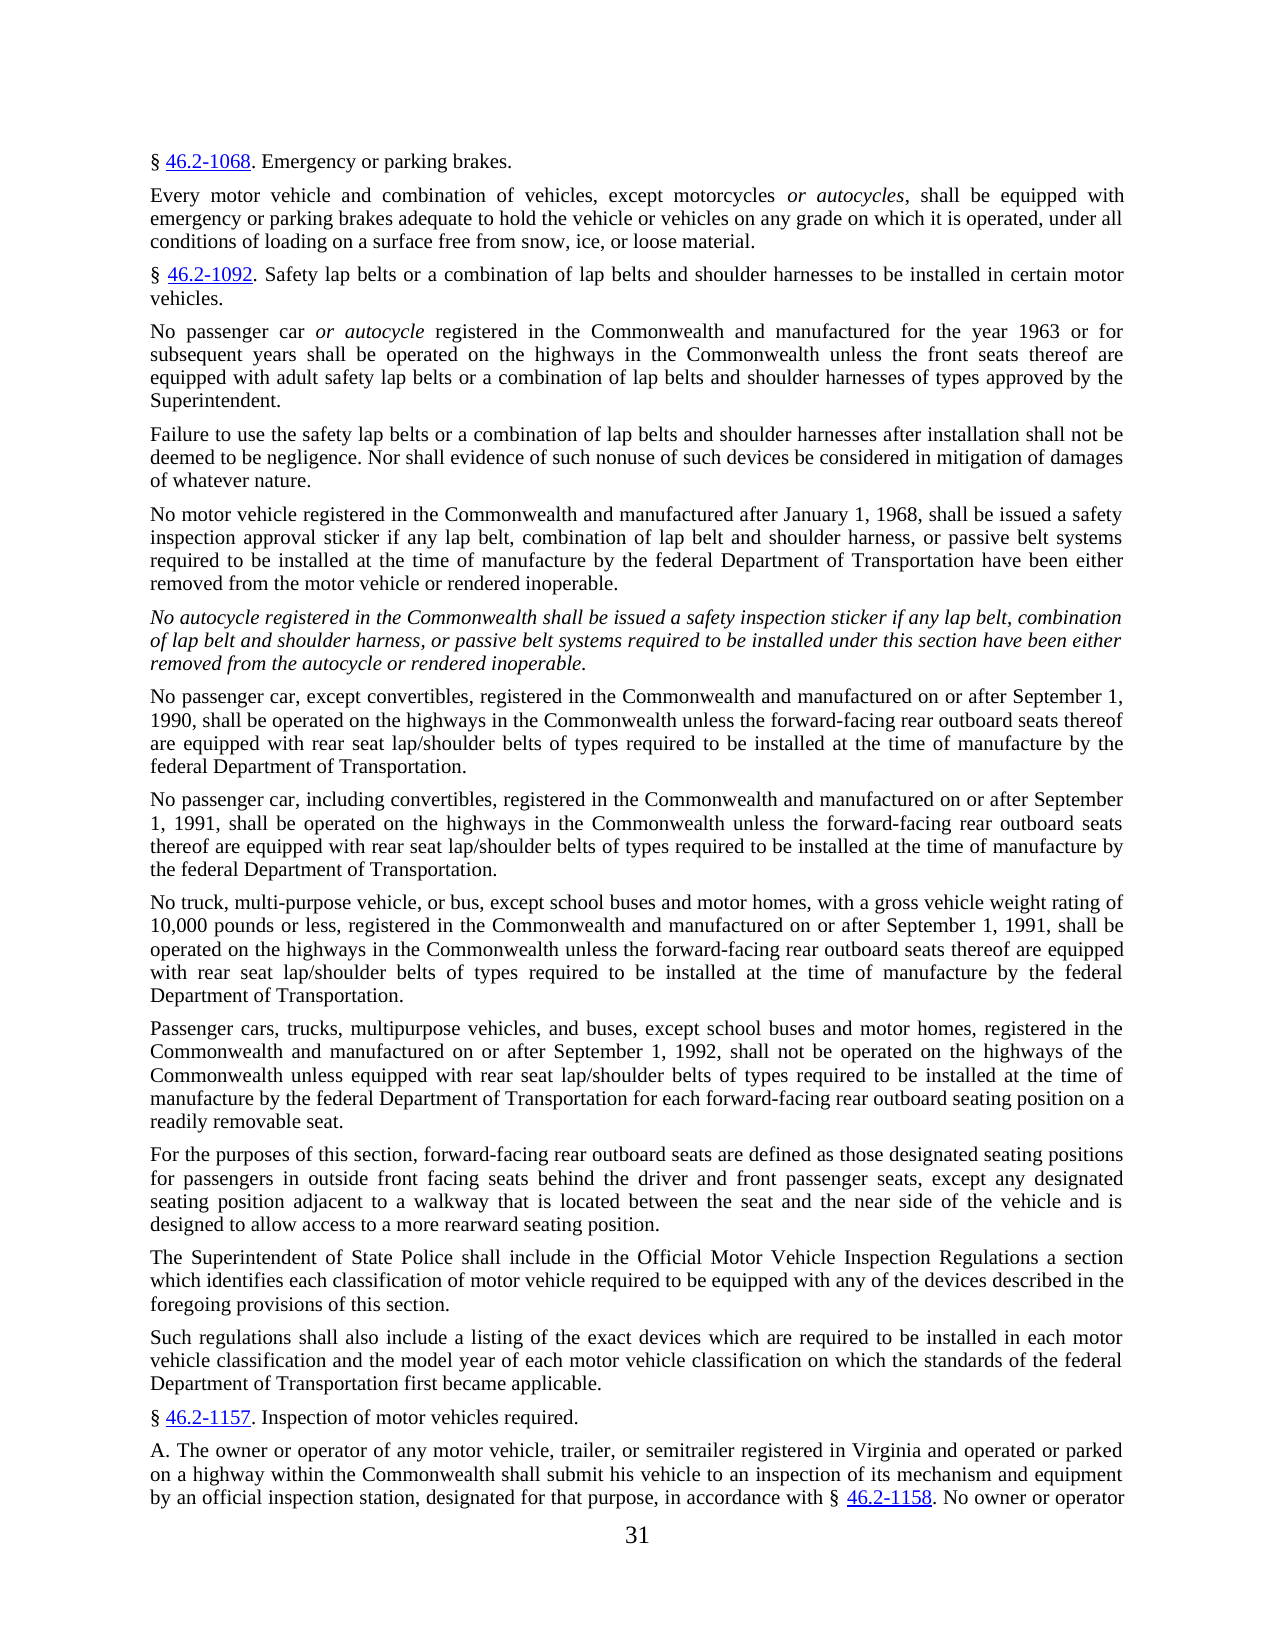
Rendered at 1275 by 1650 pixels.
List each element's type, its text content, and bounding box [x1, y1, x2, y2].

text No passenger car or autocycle registered in the Commonwealth and manufactured for the year 1963 or for subsequent years shall be operated on the highways in the Commonwealth unless the front seats thereof are equipped with adult safety lap belts or a combination of lap belts and shoulder harnesses of types approved by the Superintendent. [150, 320, 1125, 412]
text A. The owner or operator of any motor vehicle, trailer, or semitrailer registered in Virginia and operated or parked on a highway within the Commonwealth shall submit his vehicle to an inspection of its mechanism and equipment by an official inspection station, designated for that purpose, in accordance with § 46.2-1158. No owner or operator [150, 1439, 1125, 1509]
text Passenger cars, trucks, multipurpose vehicles, and buses, except school buses and motor homes, registered in the Commonwealth and manufactured on or after September 1, 1992, shall not be operated on the highways of the Commonwealth unless equipped with rear seat lap/shoulder belts of types required to be installed at the time of manufacture by the federal Department of Transportation for each forward-facing rear outboard seating position on a readily removable seat. [150, 1017, 1125, 1133]
text § 46.2-1068. Emergency or parking brakes. [150, 150, 1125, 173]
text Every motor vehicle and combination of vehicles, except motorcycles or autocycles, shall be equipped with emergency or parking brakes adequate to hold the vehicle or vehicles on any grade on which it is operated, under all conditions of loading on a surface free from snow, ice, or loose material. [150, 183, 1125, 253]
text § 46.2-1092. Safety lap belts or a combination of lap belts and shoulder harnesses to be installed in certain motor vehicles. [150, 263, 1125, 309]
text Failure to use the safety lap belts or a combination of lap belts and shoulder harnesses after installation shall not be deemed to be negligence. Nor shall evidence of such nonuse of such devices be considered in mitigation of damages of whatever nature. [150, 423, 1125, 492]
text No passenger car, except convertibles, registered in the Commonwealth and manufactured on or after September 1, 1990, shall be operated on the highways in the Commonwealth unless the forward-facing rear outboard seats thereof are equipped with rear seat lap/shoulder belts of types required to be installed at the time of manufacture by the federal Department of Transportation. [150, 685, 1125, 778]
text No autocycle registered in the Commonwealth shall be issued a safety inspection sticker if any lap belt, combination of lap belt and shoulder harness, or passive belt systems required to be installed under this section have been either removed from the autocycle or rendered inoperable. [150, 606, 1125, 675]
text No truck, multi-purpose vehicle, or bus, except school buses and motor homes, with a gross vehicle weight rating of 10,000 pounds or less, registered in the Commonwealth and manufactured on or after September 1, 1991, shall be operated on the highways in the Commonwealth unless the forward-facing rear outboard seats thereof are equipped with rear seat lap/shoulder belts of types required to be installed at the time of manufacture by the federal Department of Transportation. [150, 891, 1125, 1007]
text § 46.2-1157. Inspection of motor vehicles required. [150, 1406, 1125, 1429]
text No motor vehicle registered in the Commonwealth and manufactured after January 1, 1968, shall be issued a safety inspection approval sticker if any lap belt, combination of lap belt and shoulder harness, or passive belt systems required to be installed at the time of manufacture by the federal Department of Transportation have been either removed from the motor vehicle or rendered inoperable. [150, 503, 1125, 595]
text No passenger car, including convertibles, registered in the Commonwealth and manufactured on or after September 1, 1991, shall be operated on the highways in the Commonwealth unless the forward-facing rear outboard seats thereof are equipped with rear seat lap/shoulder belts of types required to be installed at the time of manufacture by the federal Department of Transportation. [150, 788, 1125, 881]
text For the purposes of this section, forward-facing rear outboard seats are defined as those designated seating positions for passengers in outside front facing seats behind the driver and front passenger seats, except any designated seating position adjacent to a walkway that is located between the seat and the near side of the vehicle and is designed to allow access to a more rearward seating position. [150, 1143, 1125, 1236]
text Such regulations shall also include a listing of the exact devices which are required to be installed in each motor vehicle classification and the model year of each motor vehicle classification on which the standards of the federal Department of Transportation first became applicable. [150, 1326, 1125, 1395]
text The Superintendent of State Police shall include in the Official Motor Vehicle Inspection Regulations a section which identifies each classification of motor vehicle required to be equipped with any of the devices described in the foregoing provisions of this section. [150, 1246, 1125, 1316]
